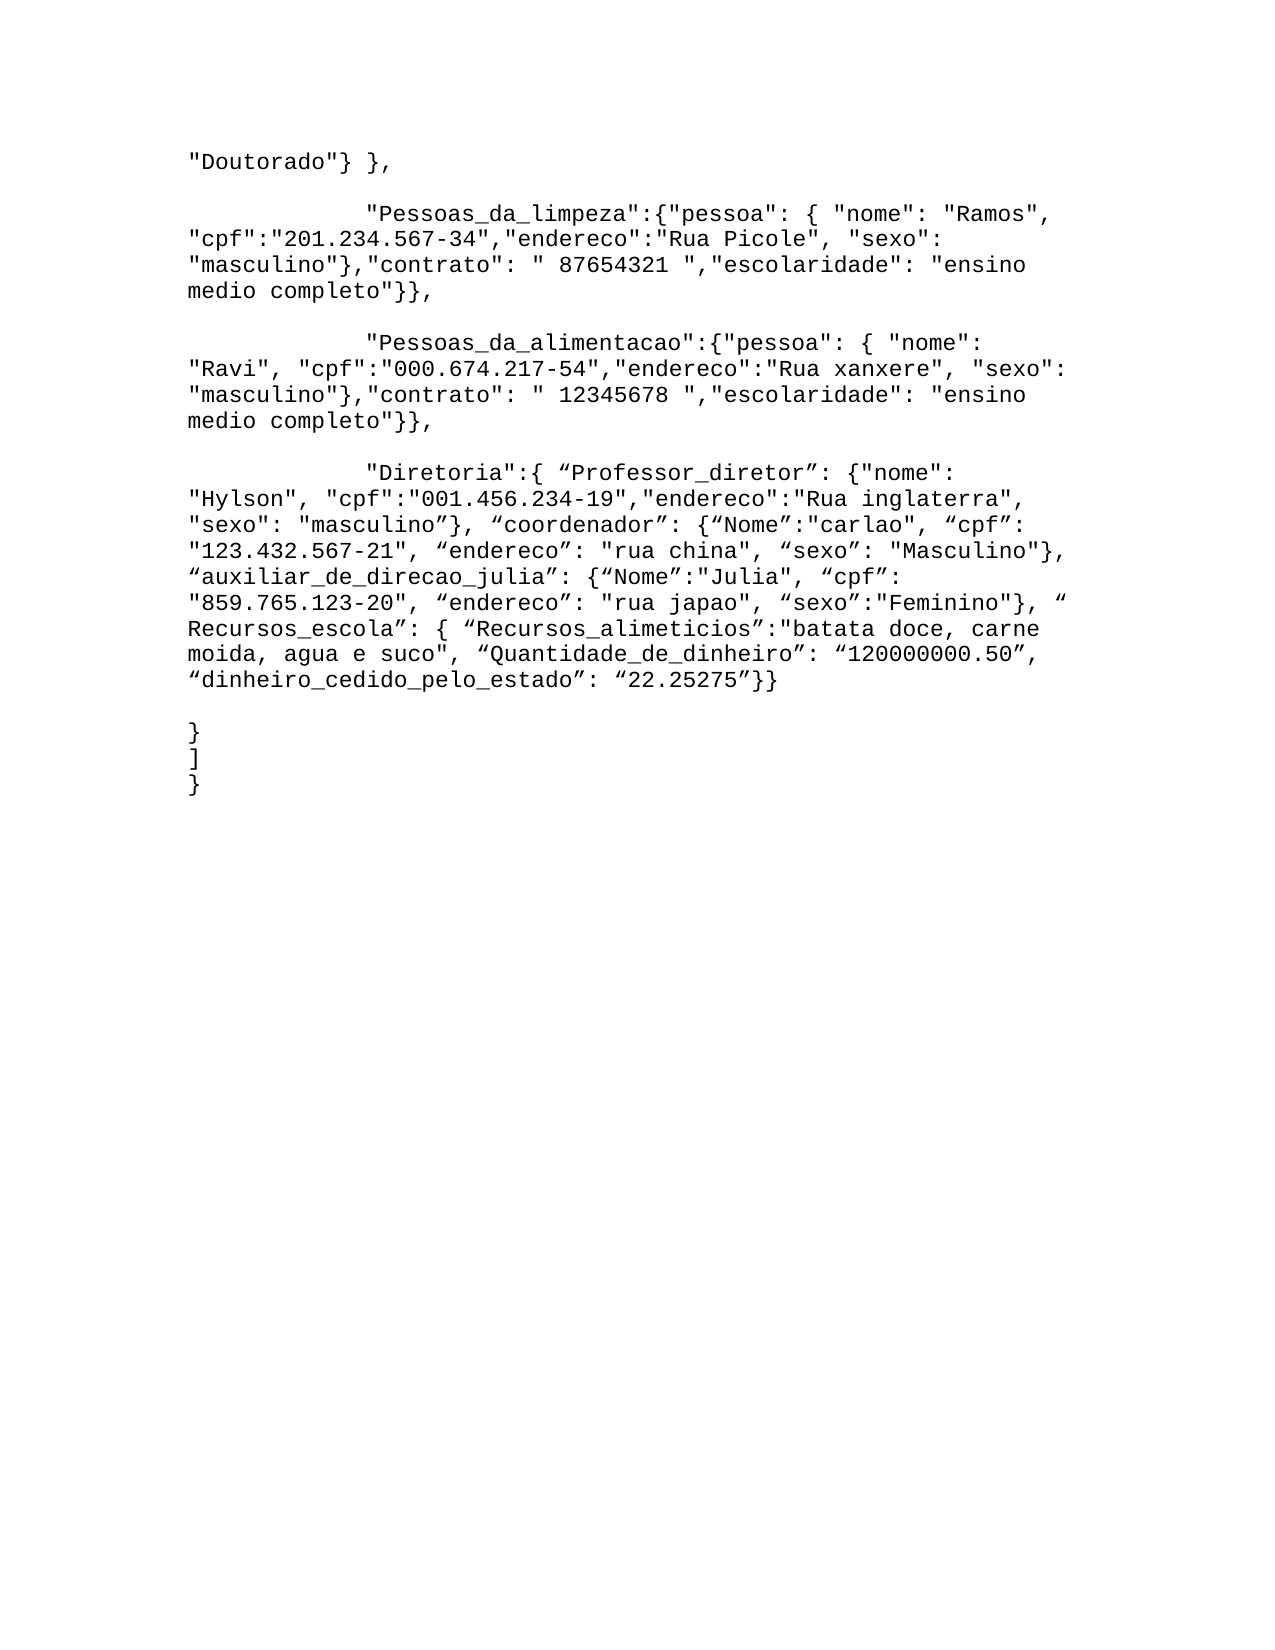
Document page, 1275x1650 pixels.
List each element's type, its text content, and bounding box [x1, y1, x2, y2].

text } [187, 721, 1087, 747]
text "Doutorado"} }, [187, 150, 1087, 176]
text "Pessoas_da_limpeza":{"pessoa": { "nome": "Ramos", "cpf":"201.234.567-34","endereco":"Rua Picole", "sexo": "masculino"},"contrato": " 87654321 ","escolaridade": "ensino medio completo"}}, [187, 202, 1087, 306]
text "Pessoas_da_alimentacao":{"pessoa": { "nome": "Ravi", "cpf":"000.674.217-54","endereco":"Rua xanxere", "sexo": "masculino"},"contrato": " 12345678 ","escolaridade": "ensino medio completo"}}, [187, 332, 1087, 435]
text } [187, 772, 1087, 798]
text "Diretoria":{ “Professor_diretor”: {"nome": "Hylson", "cpf":"001.456.234-19","endereco":"Rua inglaterra", "sexo": "masculino”}, “coordenador”: {“Nome”:"carlao", “cpf”: "123.432.567-21", “endereco”: "rua china", “sexo”: "Masculino"}, “auxiliar_de_direcao_julia”: {“Nome”:"Julia", “cpf”: "859.765.123-20", “endereco”: "rua japao", “sexo”:"Feminino"}, “ Recursos_escola”: { “Recursos_alimeticios”:"batata doce, carne moida, agua e suco", “Quantidade_de_dinheiro”: “120000000.50”, “dinheiro_cedido_pelo_estado”: “22.25275”}} [187, 461, 1087, 695]
text ] [187, 747, 1087, 772]
